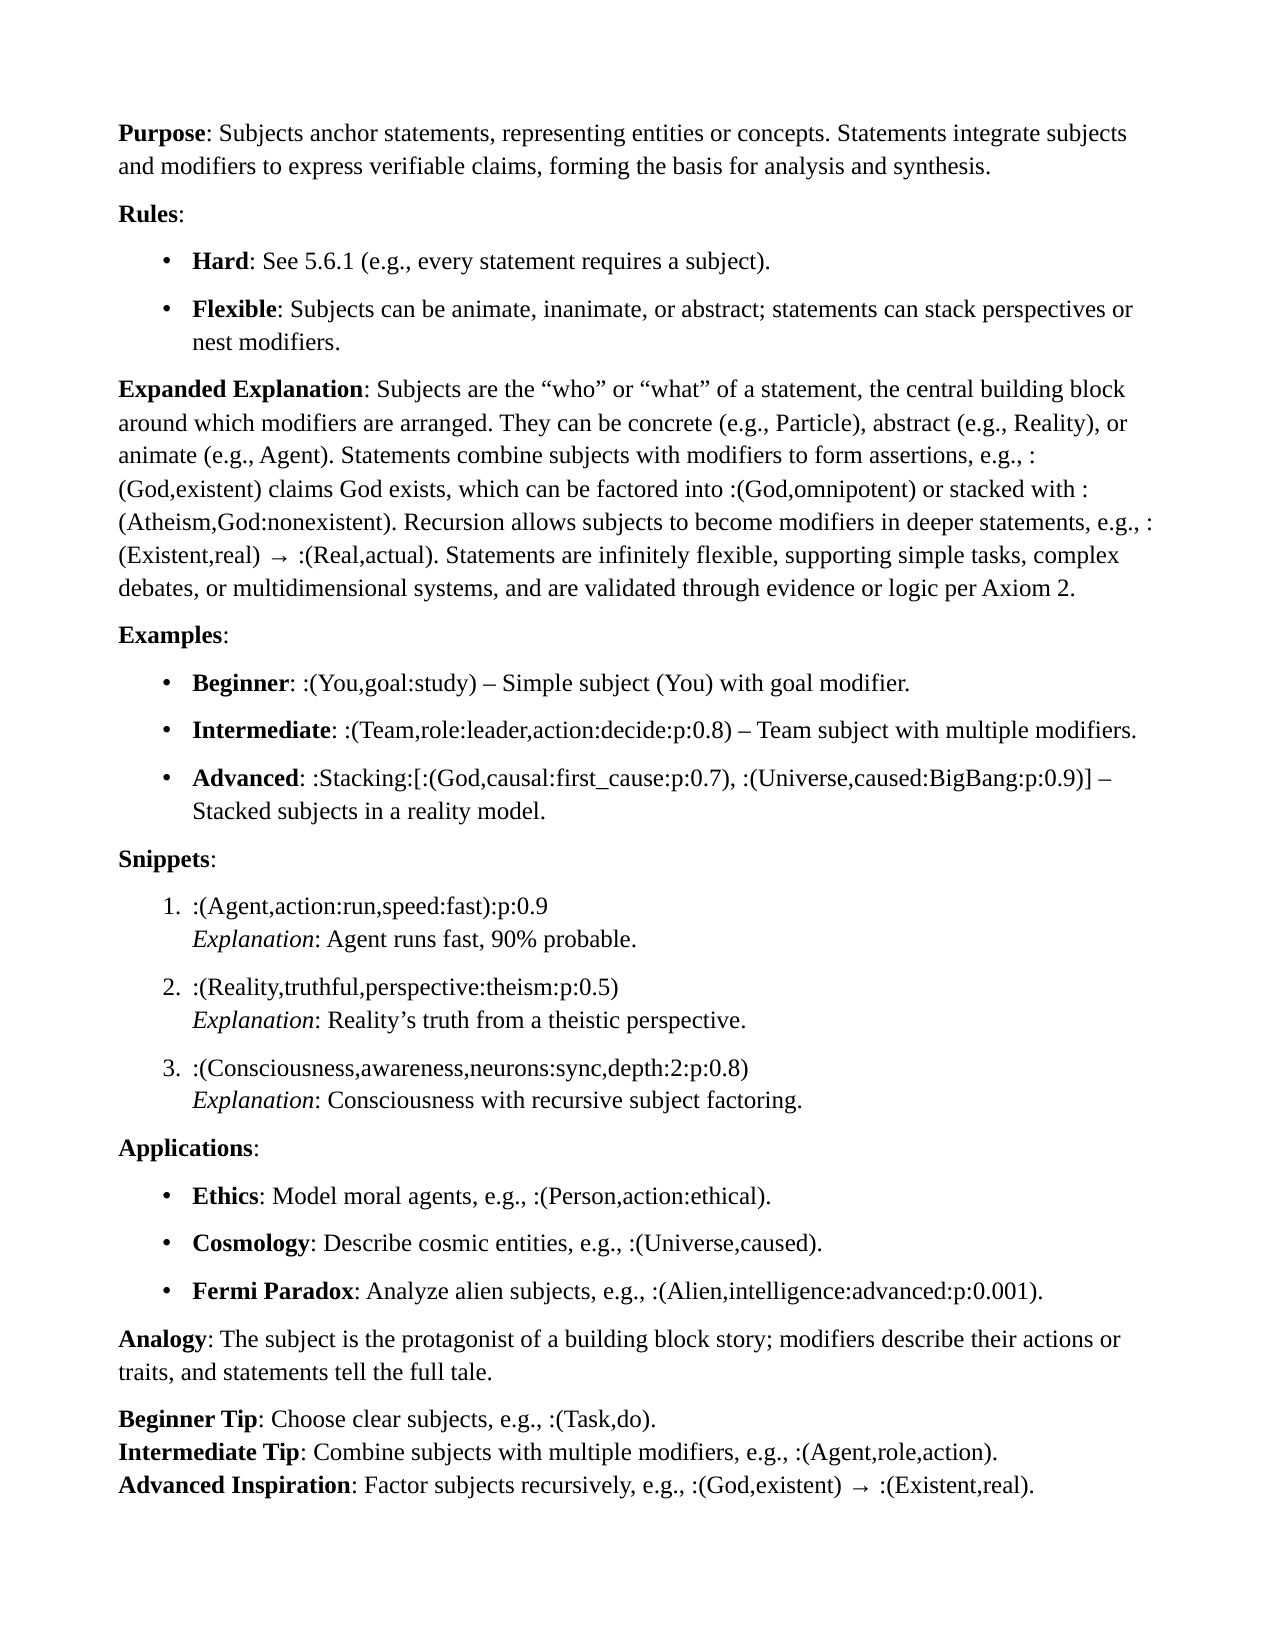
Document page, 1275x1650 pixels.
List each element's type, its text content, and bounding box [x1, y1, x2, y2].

text Analogy: The subject is the protagonist of a building block story; modifiers describe their actions or traits, and statements tell the full tale. [118, 1324, 1157, 1385]
text Beginner Tip: Choose clear subjects, e.g., :(Task,do). Intermediate Tip: Combine subjects with multiple modifiers, e.g., :(Agent,role,action). Advanced Inspiration: Factor subjects recursively, e.g., :(God,existent) → :(Existent,real). [118, 1404, 1157, 1499]
text Examples: [118, 620, 1157, 649]
text Expanded Explanation: Subjects are the “who” or “what” of a statement, the central building block around which modifiers are arranged. They can be concrete (e.g., Particle), abstract (e.g., Reality), or animate (e.g., Agent). Statements combine subjects with modifiers to form assertions, e.g., :(God,existent) claims God exists, which can be factored into :(God,omnipotent) or stacked with :(Atheism,God:nonexistent). Recursion allows subjects to become modifiers in deeper statements, e.g., :(Existent,real) → :(Real,actual). Statements are infinitely flexible, supporting simple tasks, complex debates, or multidimensional systems, and are validated through evidence or logic per Axiom 2. [118, 374, 1157, 601]
list Hard: See 5.6.1 (e.g., every statement requires a subject). [162, 246, 1157, 275]
list Intermediate: :(Team,role:leader,action:decide:p:0.8) – Team subject with multiple modifiers. [162, 716, 1157, 744]
list Cosmology: Describe cosmic entities, e.g., :(Universe,caused). [162, 1228, 1157, 1257]
list :(Reality,truthful,perspective:theism:p:0.5) Explanation: Reality’s truth from a theistic perspective. [162, 972, 1157, 1034]
text Rules: [118, 199, 1157, 227]
list Beginner: :(You,goal:study) – Simple subject (You) with goal modifier. [162, 668, 1157, 697]
list Advanced: :Stacking:[:(God,causal:first_cause:p:0.7), :(Universe,caused:BigBang:p:0.9)] – Stacked subjects in a reality model. [162, 763, 1157, 825]
list Flexible: Subjects can be animate, inanimate, or abstract; statements can stack perspectives or nest modifiers. [162, 294, 1157, 356]
list :(Consciousness,awareness,neurons:sync,depth:2:p:0.8) Explanation: Consciousness with recursive subject factoring. [162, 1053, 1157, 1114]
text Applications: [118, 1133, 1157, 1162]
list Ethics: Model moral agents, e.g., :(Person,action:ethical). [162, 1181, 1157, 1209]
list :(Agent,action:run,speed:fast):p:0.9 Explanation: Agent runs fast, 90% probable. [162, 891, 1157, 953]
list Fermi Paradox: Analyze alien subjects, e.g., :(Alien,intelligence:advanced:p:0.001). [162, 1276, 1157, 1305]
text Purpose: Subjects anchor statements, representing entities or concepts. Statements integrate subjects and modifiers to express verifiable claims, forming the basis for analysis and synthesis. [118, 118, 1157, 180]
text Snippets: [118, 844, 1157, 872]
